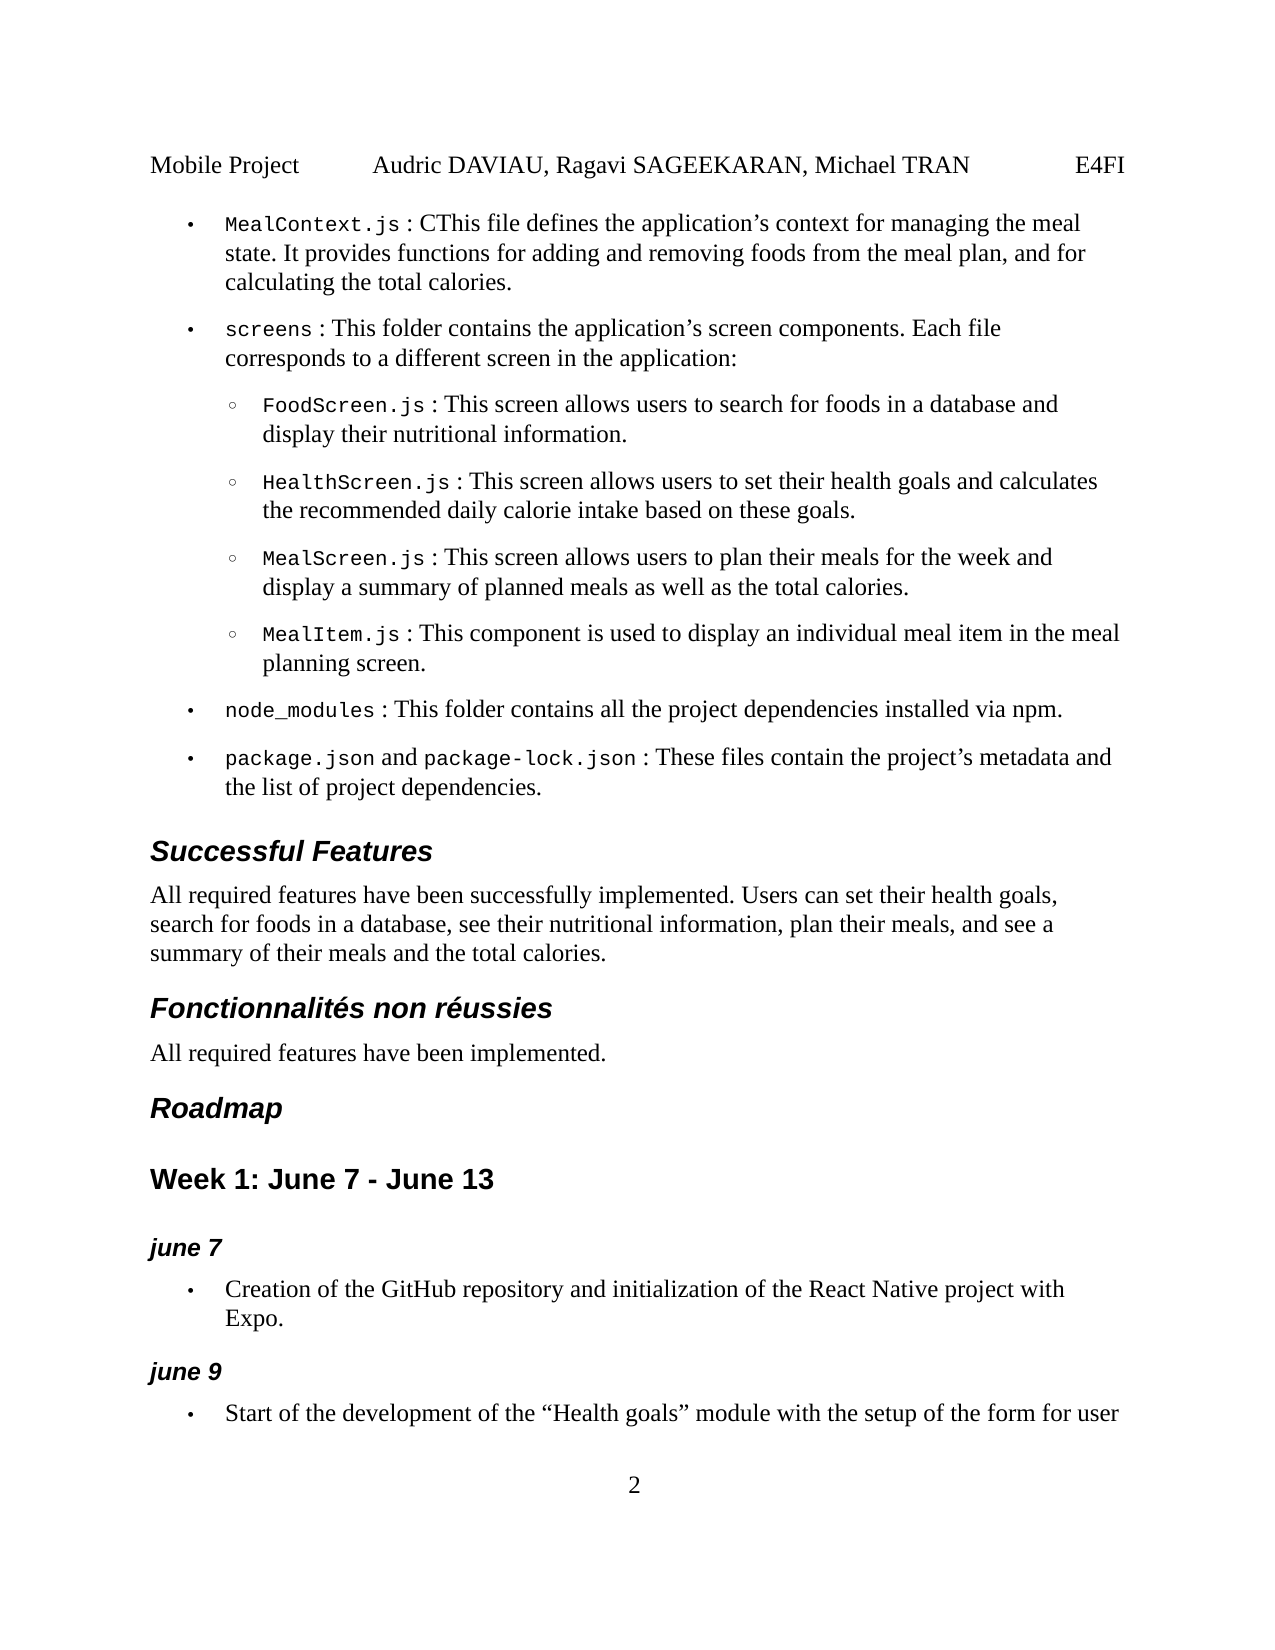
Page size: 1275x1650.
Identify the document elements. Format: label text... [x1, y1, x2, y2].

list MealItem.js : This component is used to display an individual meal item in the meal planning screen. [225, 618, 1125, 677]
list HealthScreen.js : This screen allows users to set their health goals and calculates the recommended daily calorie intake based on these goals. [225, 466, 1125, 524]
subtitle Fonctionnalités non réussies [150, 992, 1125, 1025]
list package.json and package-lock.json : These files contain the project’s metadata and the list of project dependencies. [187, 742, 1125, 800]
subtitle june 9 [150, 1357, 1125, 1386]
list Start of the development of the “Health goals” module with the setup of the form for user [187, 1398, 1125, 1427]
list screens : This folder contains the application’s screen components. Each file corresponds to a different screen in the application: [187, 313, 1125, 372]
subtitle june 7 [150, 1233, 1125, 1262]
subtitle Week 1: June 7 - June 13 [150, 1162, 1125, 1196]
list MealContext.js : CThis file defines the application’s context for managing the meal state. It provides functions for adding and removing foods from the meal plan, and for calculating the total calories. [187, 208, 1125, 295]
list MealScreen.js : This screen allows users to plan their meals for the week and display a summary of planned meals as well as the total calories. [225, 542, 1125, 600]
list Creation of the GitHub repository and initialization of the React Native project with Expo. [187, 1274, 1125, 1332]
list node_modules : This folder contains all the project dependencies installed via npm. [187, 694, 1125, 724]
text All required features have been implemented. [150, 1038, 1125, 1066]
subtitle Successful Features [150, 834, 1125, 868]
list FoodScreen.js : This screen allows users to search for foods in a database and display their nutritional information. [225, 389, 1125, 448]
text All required features have been successfully implemented. Users can set their health goals, search for foods in a database, see their nutritional information, plan their meals, and see a summary of their meals and the total calories. [150, 880, 1125, 967]
subtitle Roadmap [150, 1091, 1125, 1125]
